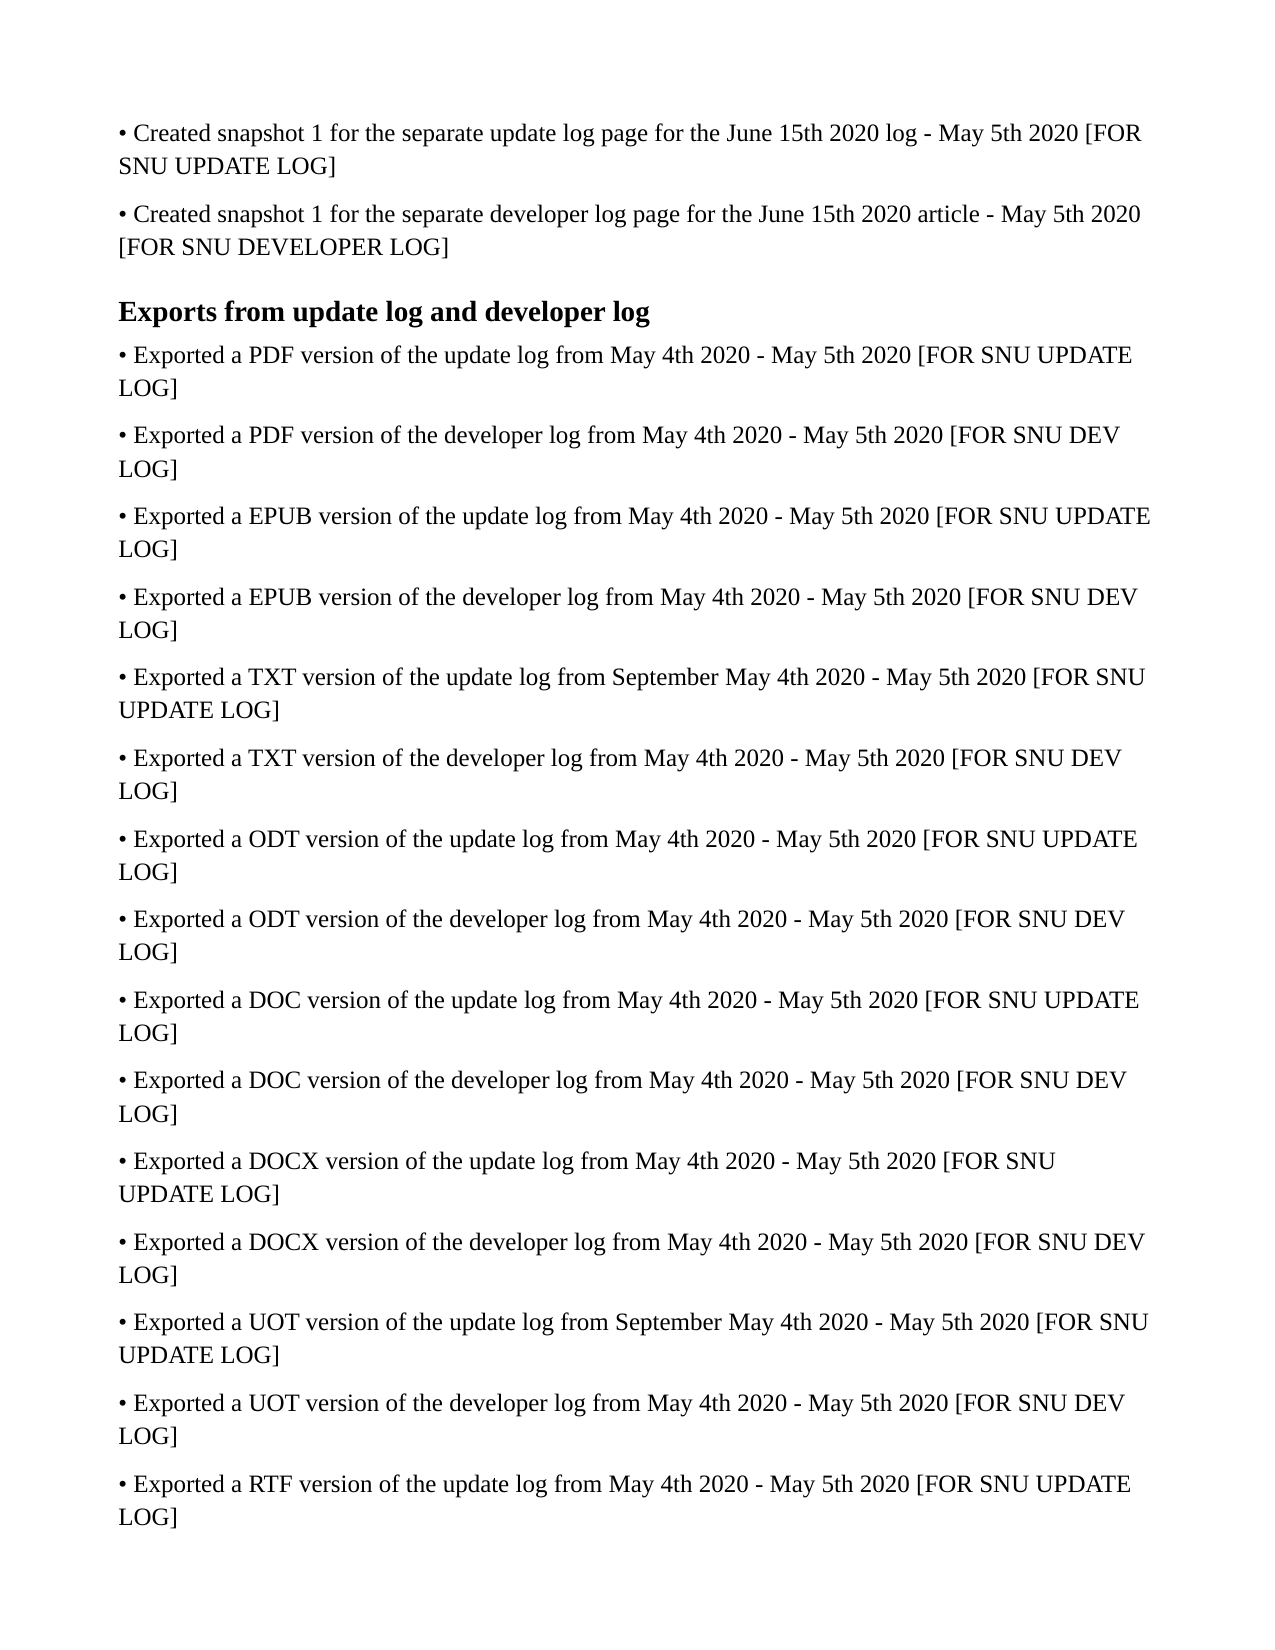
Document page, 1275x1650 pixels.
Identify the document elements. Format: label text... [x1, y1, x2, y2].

text • Exported a DOC version of the developer log from May 4th 2020 - May 5th 2020 [FOR SNU DEV LOG] [118, 1066, 1157, 1127]
text • Exported a RTF version of the update log from May 4th 2020 - May 5th 2020 [FOR SNU UPDATE LOG] [118, 1469, 1157, 1531]
text • Exported a UOT version of the update log from September May 4th 2020 - May 5th 2020 [FOR SNU UPDATE LOG] [118, 1307, 1157, 1369]
text • Exported a UOT version of the developer log from May 4th 2020 - May 5th 2020 [FOR SNU DEV LOG] [118, 1388, 1157, 1450]
text • Exported a PDF version of the developer log from May 4th 2020 - May 5th 2020 [FOR SNU DEV LOG] [118, 421, 1157, 482]
text • Exported a TXT version of the update log from September May 4th 2020 - May 5th 2020 [FOR SNU UPDATE LOG] [118, 662, 1157, 724]
text • Created snapshot 1 for the separate update log page for the June 15th 2020 log - May 5th 2020 [FOR SNU UPDATE LOG] [118, 118, 1157, 180]
text • Created snapshot 1 for the separate developer log page for the June 15th 2020 article - May 5th 2020 [FOR SNU DEVELOPER LOG] [118, 199, 1157, 261]
text • Exported a EPUB version of the developer log from May 4th 2020 - May 5th 2020 [FOR SNU DEV LOG] [118, 582, 1157, 644]
text • Exported a PDF version of the update log from May 4th 2020 - May 5th 2020 [FOR SNU UPDATE LOG] [118, 340, 1157, 402]
subtitle Exports from update log and developer log [118, 294, 1157, 327]
text • Exported a ODT version of the developer log from May 4th 2020 - May 5th 2020 [FOR SNU DEV LOG] [118, 904, 1157, 966]
text • Exported a DOCX version of the developer log from May 4th 2020 - May 5th 2020 [FOR SNU DEV LOG] [118, 1227, 1157, 1289]
text • Exported a DOC version of the update log from May 4th 2020 - May 5th 2020 [FOR SNU UPDATE LOG] [118, 985, 1157, 1047]
text • Exported a DOCX version of the update log from May 4th 2020 - May 5th 2020 [FOR SNU UPDATE LOG] [118, 1146, 1157, 1208]
text • Exported a TXT version of the developer log from May 4th 2020 - May 5th 2020 [FOR SNU DEV LOG] [118, 743, 1157, 805]
text • Exported a ODT version of the update log from May 4th 2020 - May 5th 2020 [FOR SNU UPDATE LOG] [118, 824, 1157, 886]
text • Exported a EPUB version of the update log from May 4th 2020 - May 5th 2020 [FOR SNU UPDATE LOG] [118, 501, 1157, 563]
